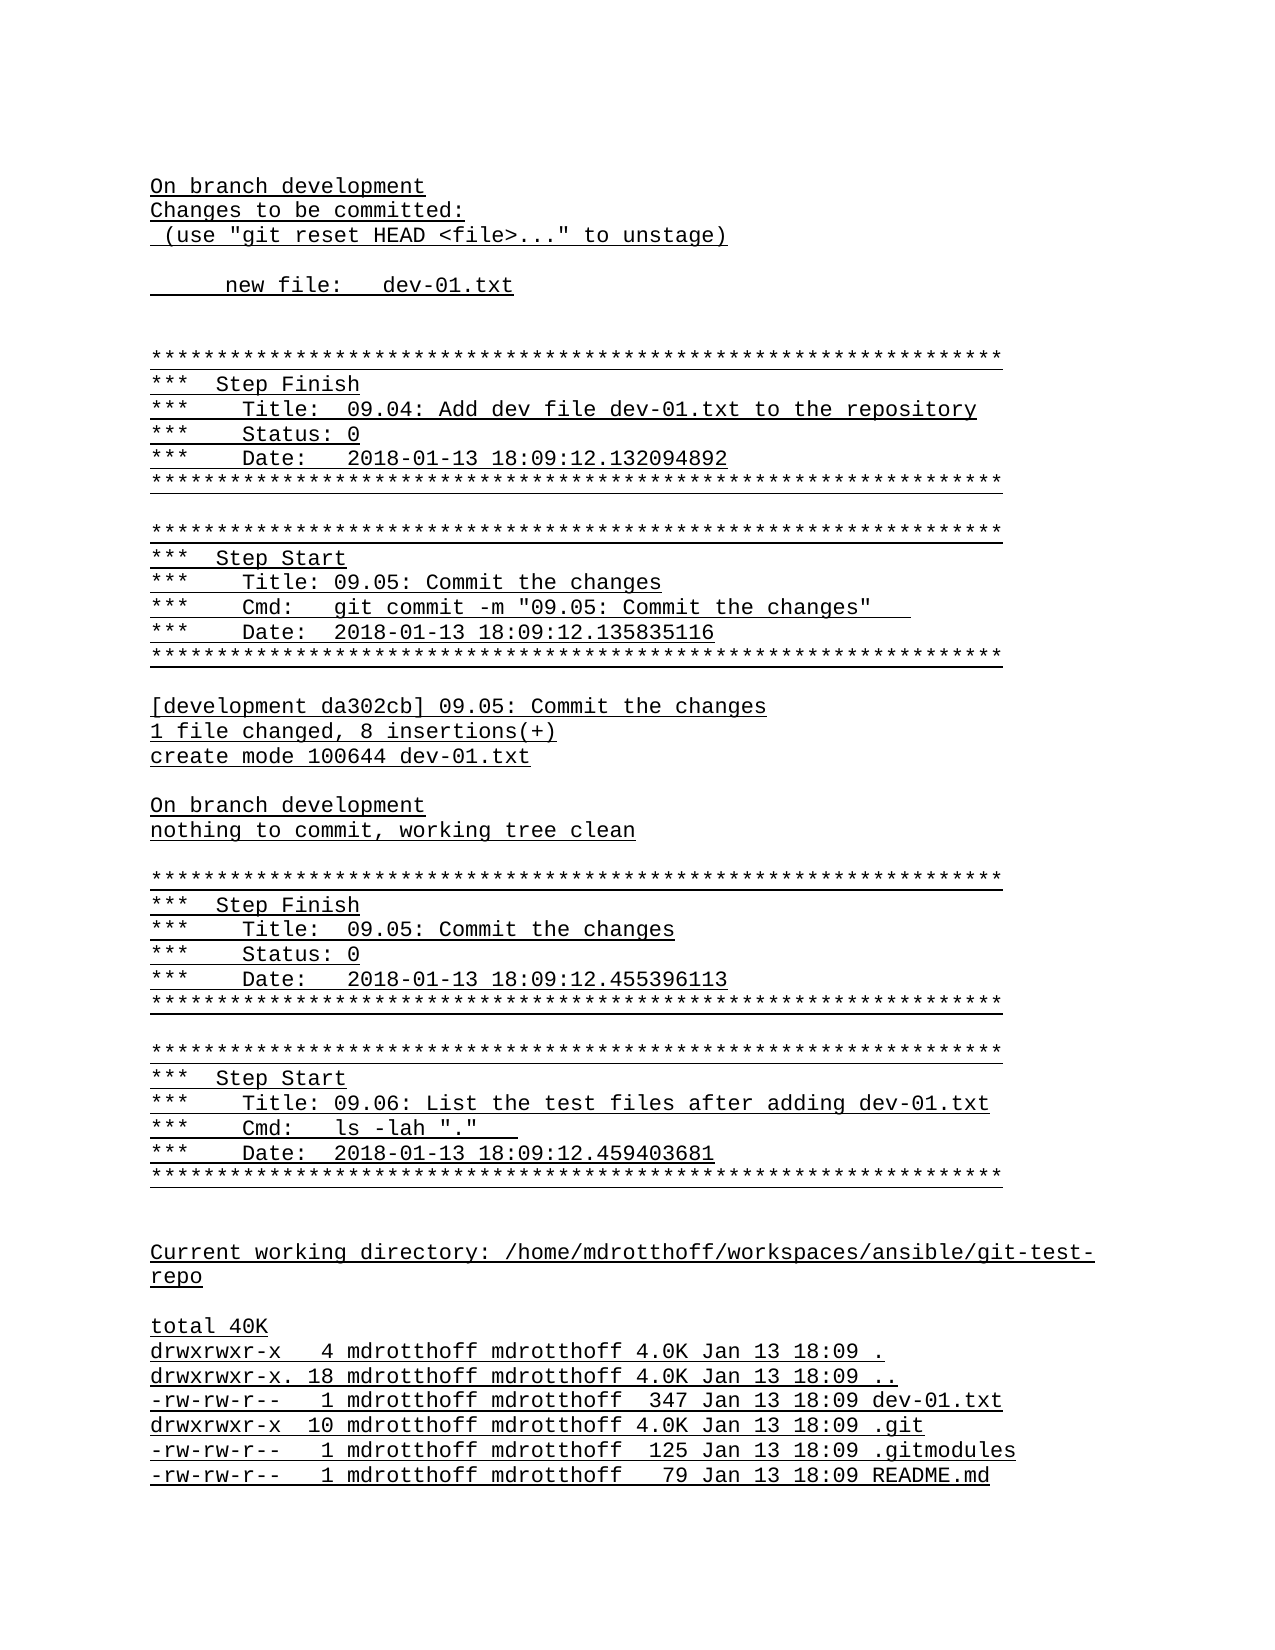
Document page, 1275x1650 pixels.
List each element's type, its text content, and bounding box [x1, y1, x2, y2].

text total 40K [150, 1315, 1125, 1340]
text Changes to be committed: [150, 199, 1125, 224]
text *** Status: 0 [150, 423, 1125, 447]
text *** Step Finish [150, 894, 1125, 918]
text ***************************************************************** [150, 1166, 1125, 1191]
text ***************************************************************** [150, 348, 1125, 373]
text *** Cmd: ls -lah "." [150, 1117, 1125, 1142]
text ***************************************************************** [150, 993, 1125, 1018]
text *** Step Start [150, 1067, 1125, 1092]
text -rw-rw-r-- 1 mdrotthoff mdrotthoff 347 Jan 13 18:09 dev-01.txt [150, 1389, 1125, 1414]
text *** Title: 09.05: Commit the changes [150, 918, 1125, 943]
text -rw-rw-r-- 1 mdrotthoff mdrotthoff 79 Jan 13 18:09 README.md [150, 1464, 1125, 1489]
text ***************************************************************** [150, 522, 1125, 547]
text *** Step Start [150, 547, 1125, 571]
text *** Title: 09.05: Commit the changes [150, 571, 1125, 596]
text ***************************************************************** [150, 646, 1125, 671]
text -rw-rw-r-- 1 mdrotthoff mdrotthoff 125 Jan 13 18:09 .gitmodules [150, 1439, 1125, 1464]
text *** Date: 2018-01-13 18:09:12.455396113 [150, 968, 1125, 993]
text On branch development [150, 175, 1125, 199]
text drwxrwxr-x 10 mdrotthoff mdrotthoff 4.0K Jan 13 18:09 .git [150, 1414, 1125, 1439]
text nothing to commit, working tree clean [150, 819, 1125, 844]
text (use "git reset HEAD <file>..." to unstage) [150, 224, 1125, 249]
text *** Date: 2018-01-13 18:09:12.132094892 [150, 447, 1125, 472]
text ***************************************************************** [150, 472, 1125, 497]
text *** Date: 2018-01-13 18:09:12.459403681 [150, 1142, 1125, 1166]
text new file: dev-01.txt [150, 274, 1125, 299]
text 1 file changed, 8 insertions(+) [150, 720, 1125, 745]
text *** Title: 09.04: Add dev file dev-01.txt to the repository [150, 398, 1125, 423]
text ***************************************************************** [150, 869, 1125, 894]
text drwxrwxr-x 4 mdrotthoff mdrotthoff 4.0K Jan 13 18:09 . [150, 1340, 1125, 1365]
text [development da302cb] 09.05: Commit the changes [150, 695, 1125, 720]
text On branch development [150, 794, 1125, 819]
text *** Step Finish [150, 373, 1125, 398]
text *** Date: 2018-01-13 18:09:12.135835116 [150, 621, 1125, 646]
text drwxrwxr-x. 18 mdrotthoff mdrotthoff 4.0K Jan 13 18:09 .. [150, 1365, 1125, 1389]
text create mode 100644 dev-01.txt [150, 745, 1125, 770]
text Current working directory: /home/mdrotthoff/workspaces/ansible/git-test-repo [150, 1241, 1125, 1290]
text *** Title: 09.06: List the test files after adding dev-01.txt [150, 1092, 1125, 1117]
text ***************************************************************** [150, 1042, 1125, 1067]
text *** Status: 0 [150, 943, 1125, 968]
text *** Cmd: git commit -m "09.05: Commit the changes" [150, 596, 1125, 621]
